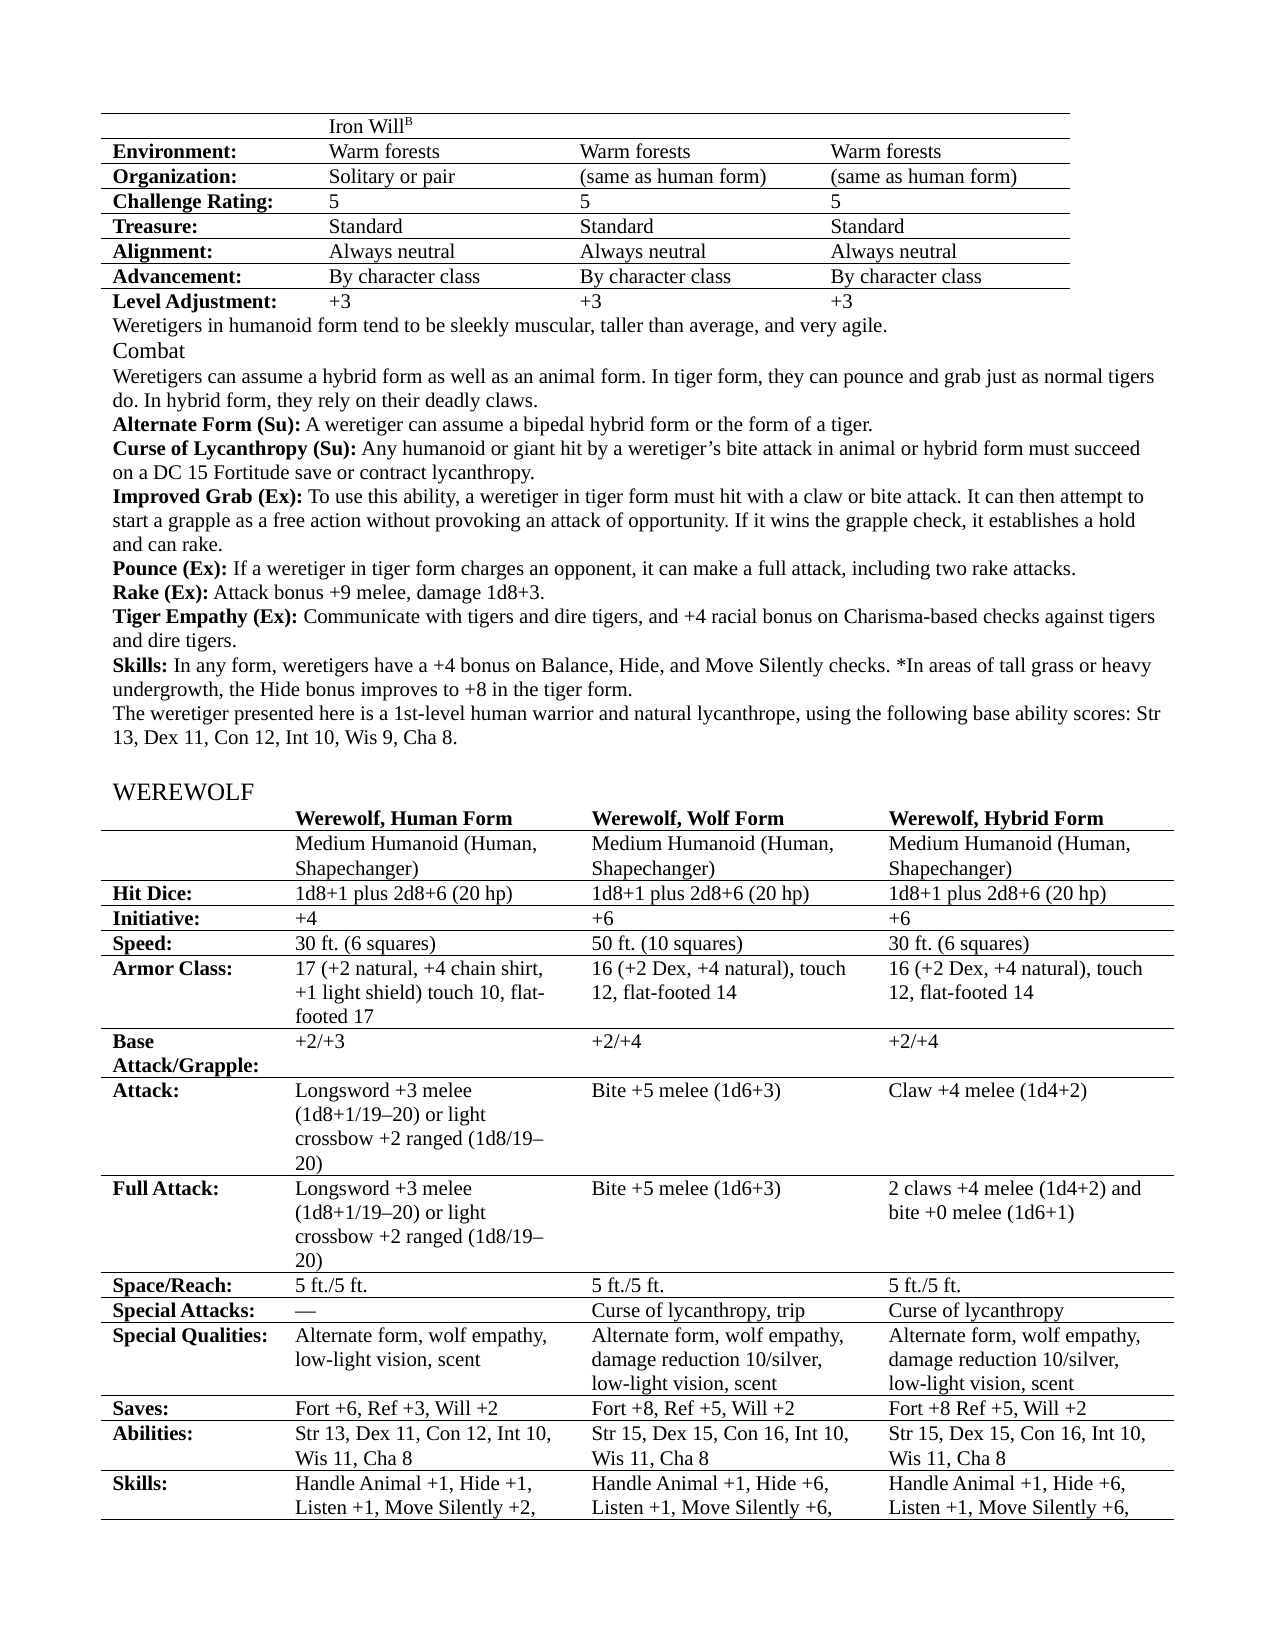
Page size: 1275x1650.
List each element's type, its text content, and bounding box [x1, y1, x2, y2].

table_cell 5 ft./5 ft. [877, 1273, 1174, 1297]
table_cell Always neutral [819, 239, 1070, 263]
table_cell 30 ft. (6 squares) [877, 931, 1174, 955]
table_cell 5 [568, 189, 819, 213]
table_cell Fort +6, Ref +3, Will +2 [284, 1396, 580, 1420]
table_cell +2/+3 [284, 1029, 580, 1077]
table_cell Attack: [101, 1078, 283, 1174]
table_cell Standard [568, 214, 819, 238]
table_cell [819, 114, 1070, 138]
table_header Werewolf, Wolf Form [580, 806, 877, 830]
table_cell Level Adjustment: [101, 289, 317, 313]
table_cell Str 15, Dex 15, Con 16, Int 10, Wis 11, Cha 8 [580, 1421, 877, 1469]
text Rake (Ex): Attack bonus +9 melee, damage 1d8+3. [112, 580, 1162, 604]
table_header Werewolf, Hybrid Form [877, 806, 1174, 830]
table_cell [101, 114, 317, 138]
table_cell Handle Animal +1, Hide +6, Listen +1, Move Silently +6, [580, 1471, 877, 1519]
table_cell Challenge Rating: [101, 189, 317, 213]
table_cell 5 [819, 189, 1070, 213]
table_cell Space/Reach: [101, 1273, 283, 1297]
table_cell — [284, 1298, 580, 1322]
table_cell Special Qualities: [101, 1323, 283, 1395]
table_cell Fort +8 Ref +5, Will +2 [877, 1396, 1174, 1420]
table_cell Skills: [101, 1471, 283, 1519]
table_cell Str 15, Dex 15, Con 16, Int 10, Wis 11, Cha 8 [877, 1421, 1174, 1469]
table_cell Alignment: [101, 239, 317, 263]
text Skills: In any form, weretigers have a +4 bonus on Balance, Hide, and Move Silently checks. *In areas of tall grass or heavy undergrowth, the Hide bonus improves to +8 in the tiger form. [112, 652, 1162, 701]
text Alternate Form (Su): A weretiger can assume a bipedal hybrid form or the form of a tiger. [112, 412, 1162, 436]
table_cell Speed: [101, 931, 283, 955]
table_cell Longsword +3 melee (1d8+1/19–20) or light crossbow +2 ranged (1d8/19–20) [284, 1078, 580, 1174]
table_cell 5 ft./5 ft. [284, 1273, 580, 1297]
table_cell Bite +5 melee (1d6+3) [580, 1078, 877, 1174]
table_cell Warm forests [819, 139, 1070, 163]
table_cell 5 [318, 189, 568, 213]
table_cell [101, 831, 283, 879]
table_cell Handle Animal +1, Hide +1, Listen +1, Move Silently +2, [284, 1471, 580, 1519]
table_cell 2 claws +4 melee (1d4+2) and bite +0 melee (1d6+1) [877, 1176, 1174, 1272]
text Weretigers can assume a hybrid form as well as an animal form. In tiger form, they can pounce and grab just as normal tigers do. In hybrid form, they rely on their deadly claws. [112, 364, 1162, 412]
table_cell Initiative: [101, 906, 283, 930]
table_cell Saves: [101, 1396, 283, 1420]
table_cell By character class [568, 264, 819, 288]
table_cell Fort +8, Ref +5, Will +2 [580, 1396, 877, 1420]
table_cell Alternate form, wolf empathy, low-light vision, scent [284, 1323, 580, 1395]
text WEREWOLF [112, 777, 1162, 806]
table_cell 16 (+2 Dex, +4 natural), touch 12, flat-footed 14 [877, 956, 1174, 1028]
table_cell Medium Humanoid (Human, Shapechanger) [877, 831, 1174, 879]
table_cell Organization: [101, 164, 317, 188]
table_cell +6 [580, 906, 877, 930]
text Combat [112, 337, 1162, 364]
table_cell 1d8+1 plus 2d8+6 (20 hp) [877, 881, 1174, 904]
table_cell Base Attack/Grapple: [101, 1029, 283, 1077]
table_cell [568, 114, 819, 138]
text The weretiger presented here is a 1st-level human warrior and natural lycanthrope, using the following base ability scores: Str 13, Dex 11, Con 12, Int 10, Wis 9, Cha 8. [112, 701, 1162, 749]
table_cell 1d8+1 plus 2d8+6 (20 hp) [284, 881, 580, 904]
table_cell Medium Humanoid (Human, Shapechanger) [284, 831, 580, 879]
table_cell Warm forests [318, 139, 568, 163]
table_cell Standard [819, 214, 1070, 238]
table_cell Advancement: [101, 264, 317, 288]
text Tiger Empathy (Ex): Communicate with tigers and dire tigers, and +4 racial bonus on Charisma-based checks against tigers and dire tigers. [112, 604, 1162, 652]
table_cell (same as human form) [819, 164, 1070, 188]
table_cell Alternate form, wolf empathy, damage reduction 10/silver, low-light vision, scent [877, 1323, 1174, 1395]
table_cell Longsword +3 melee (1d8+1/19–20) or light crossbow +2 ranged (1d8/19–20) [284, 1176, 580, 1272]
table_cell Alternate form, wolf empathy, damage reduction 10/silver, low-light vision, scent [580, 1323, 877, 1395]
table_cell Warm forests [568, 139, 819, 163]
table_cell Always neutral [318, 239, 568, 263]
table_cell Bite +5 melee (1d6+3) [580, 1176, 877, 1272]
text Improved Grab (Ex): To use this ability, a weretiger in tiger form must hit with a claw or bite attack. It can then attempt to start a grapple as a free action without provoking an attack of opportunity. If it wins the grapple check, it establishes a hold and can rake. [112, 484, 1162, 556]
table_cell Environment: [101, 139, 317, 163]
table_cell 17 (+2 natural, +4 chain shirt, +1 light shield) touch 10, flat-footed 17 [284, 956, 580, 1028]
table_cell +3 [318, 289, 568, 313]
text Pounce (Ex): If a weretiger in tiger form charges an opponent, it can make a full attack, including two rake attacks. [112, 556, 1162, 580]
table_cell By character class [318, 264, 568, 288]
table_cell Claw +4 melee (1d4+2) [877, 1078, 1174, 1174]
table_cell (same as human form) [568, 164, 819, 188]
table_cell Iron WillB [318, 114, 568, 138]
table_cell +3 [819, 289, 1070, 313]
table_cell +4 [284, 906, 580, 930]
table_cell +3 [568, 289, 819, 313]
table_cell By character class [819, 264, 1070, 288]
table_cell +6 [877, 906, 1174, 930]
table_cell Armor Class: [101, 956, 283, 1028]
table_cell Curse of lycanthropy [877, 1298, 1174, 1322]
text Weretigers in humanoid form tend to be sleekly muscular, taller than average, and very agile. [112, 313, 1162, 337]
table_cell Str 13, Dex 11, Con 12, Int 10, Wis 11, Cha 8 [284, 1421, 580, 1469]
table_cell 30 ft. (6 squares) [284, 931, 580, 955]
text Curse of Lycanthropy (Su): Any humanoid or giant hit by a weretiger’s bite attack in animal or hybrid form must succeed on a DC 15 Fortitude save or contract lycanthropy. [112, 436, 1162, 484]
table_cell 5 ft./5 ft. [580, 1273, 877, 1297]
table_cell Abilities: [101, 1421, 283, 1469]
table_cell 1d8+1 plus 2d8+6 (20 hp) [580, 881, 877, 904]
table_cell +2/+4 [877, 1029, 1174, 1077]
table_header [101, 806, 283, 830]
table_cell Treasure: [101, 214, 317, 238]
table_cell 50 ft. (10 squares) [580, 931, 877, 955]
table_cell 16 (+2 Dex, +4 natural), touch 12, flat-footed 14 [580, 956, 877, 1028]
table_cell Handle Animal +1, Hide +6, Listen +1, Move Silently +6, [877, 1471, 1174, 1519]
table_cell Curse of lycanthropy, trip [580, 1298, 877, 1322]
table_header Werewolf, Human Form [284, 806, 580, 830]
table_cell +2/+4 [580, 1029, 877, 1077]
table_cell Solitary or pair [318, 164, 568, 188]
table_cell Full Attack: [101, 1176, 283, 1272]
table_cell Hit Dice: [101, 881, 283, 904]
table_cell Standard [318, 214, 568, 238]
table_cell Special Attacks: [101, 1298, 283, 1322]
table_cell Always neutral [568, 239, 819, 263]
table_cell Medium Humanoid (Human, Shapechanger) [580, 831, 877, 879]
